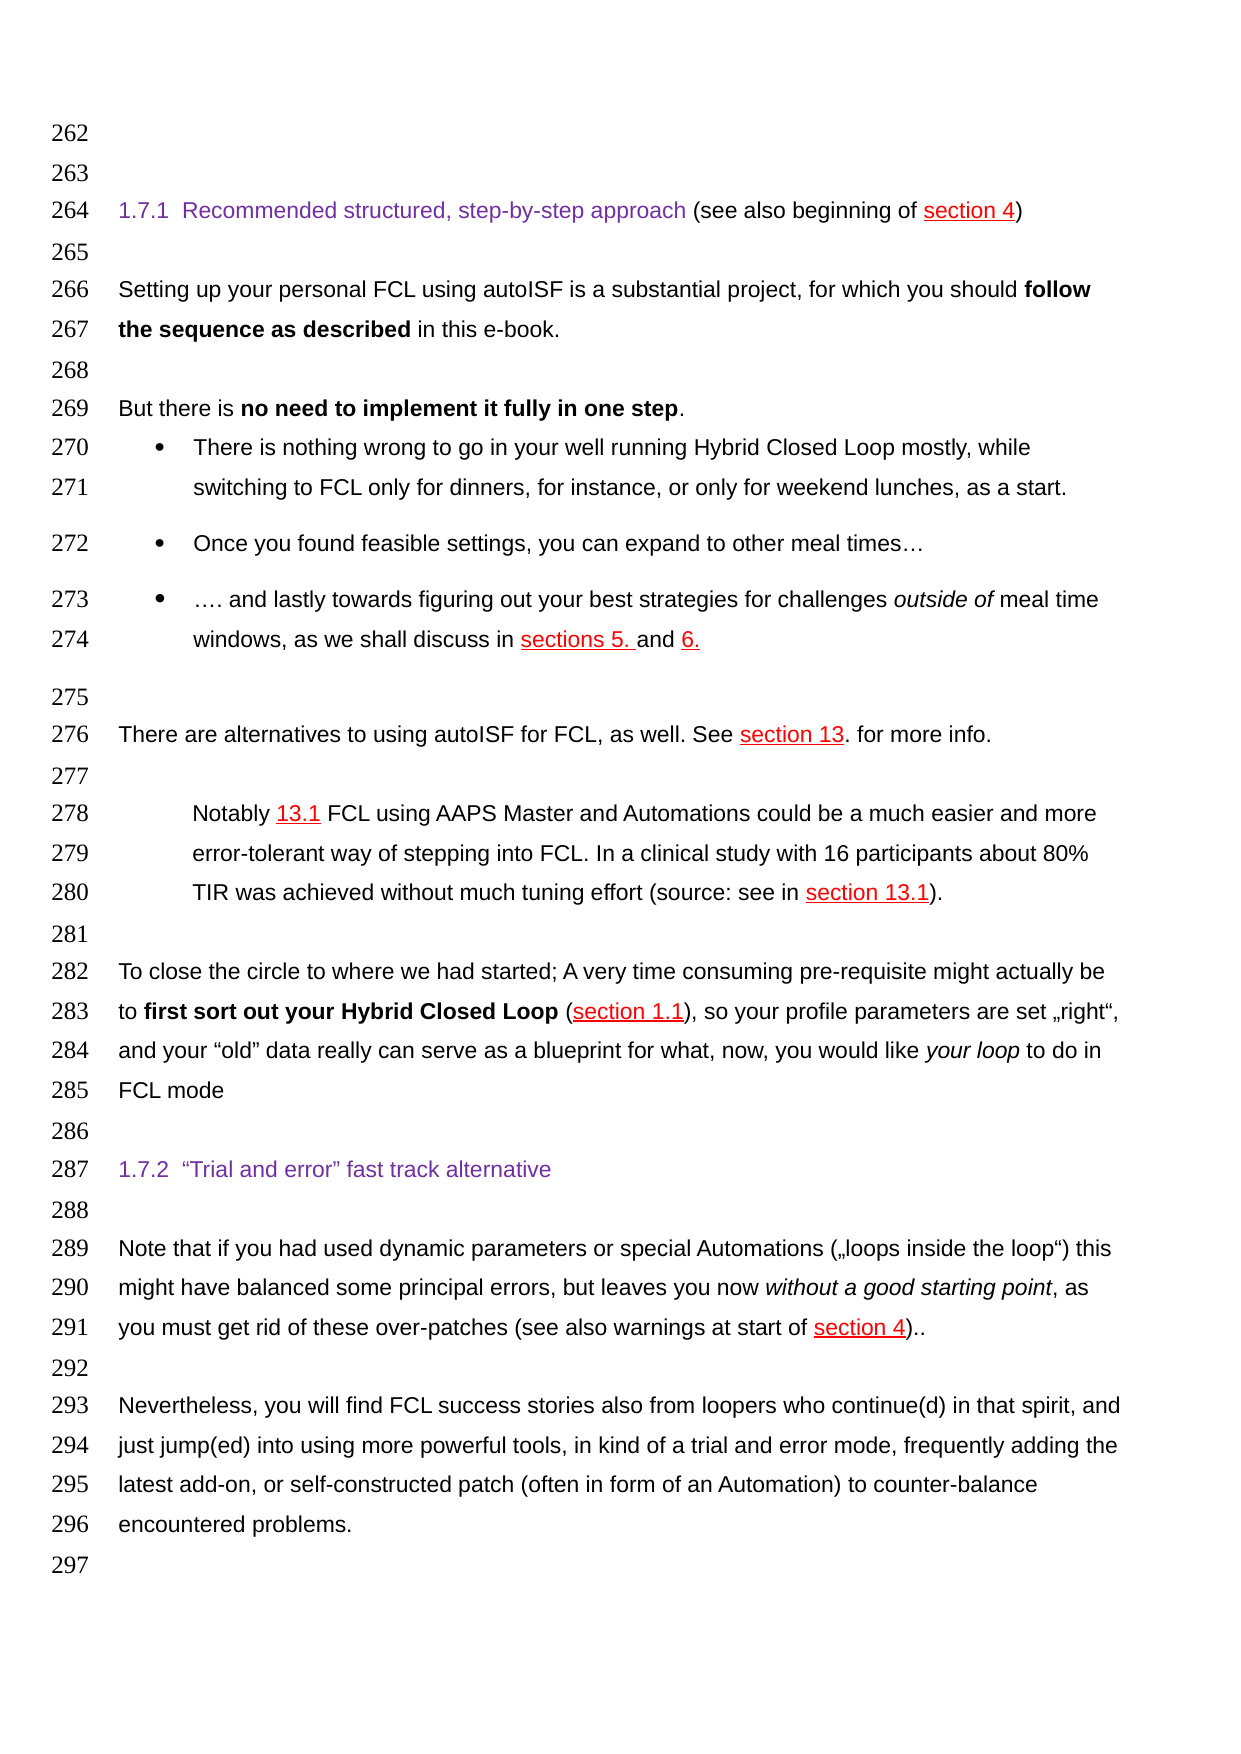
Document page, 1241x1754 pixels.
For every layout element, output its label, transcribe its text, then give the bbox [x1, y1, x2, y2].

list Once you found feasible settings, you can expand to other meal times… [156, 529, 1122, 556]
text But there is no need to implement it fully in one step. [118, 394, 1122, 421]
text Nevertheless, you will find FCL success stories also from loopers who continue(d) in that spirit, and just jump(ed) into using more powerful tools, in kind of a trial and error mode, frequently adding the latest add-on, or self-constructed patch (often in form of an Automation) to counter-balance encountered problems. [118, 1392, 1122, 1537]
text Notably 13.1 FCL using AAPS Master and Automations could be a much easier and more error-tolerant way of stepping into FCL. In a clinical study with 16 participants about 80% TIR was achieved without much tuning effort (source: see in section 13.1). [192, 800, 1122, 906]
text 1.7.2 “Trial and error” fast track alternative [118, 1156, 1122, 1182]
text 1.7.1 Recommended structured, step-by-step approach (see also beginning of section 4) [118, 197, 1122, 223]
text Note that if you had used dynamic parameters or special Automations („loops inside the loop“) this might have balanced some principal errors, but leaves you now without a good starting point, as you must get rid of these over-patches (see also warnings at start of section 4).. [118, 1234, 1122, 1340]
list …. and lastly towards figuring out your best strategies for challenges outside of meal time windows, as we shall discuss in sections 5. and 6. [156, 586, 1122, 652]
list There is nothing wrong to go in your well running Hybrid Closed Loop mostly, while switching to FCL only for dinners, for instance, or only for weekend lunches, as a start. [156, 434, 1122, 500]
text Setting up your personal FCL using autoISF is a substantial project, for which you should follow the sequence as described in this e-book. [118, 276, 1122, 342]
text There are alternatives to using autoISF for FCL, as well. See section 13. for more info. [118, 721, 1122, 748]
text To close the circle to where we had started; A very time consuming pre-requisite might actually be to first sort out your Hybrid Closed Loop (section 1.1), so your profile parameters are set „right“, and your “old” data really can serve as a blueprint for what, now, you would like your loop to do in FCL mode [118, 958, 1122, 1103]
